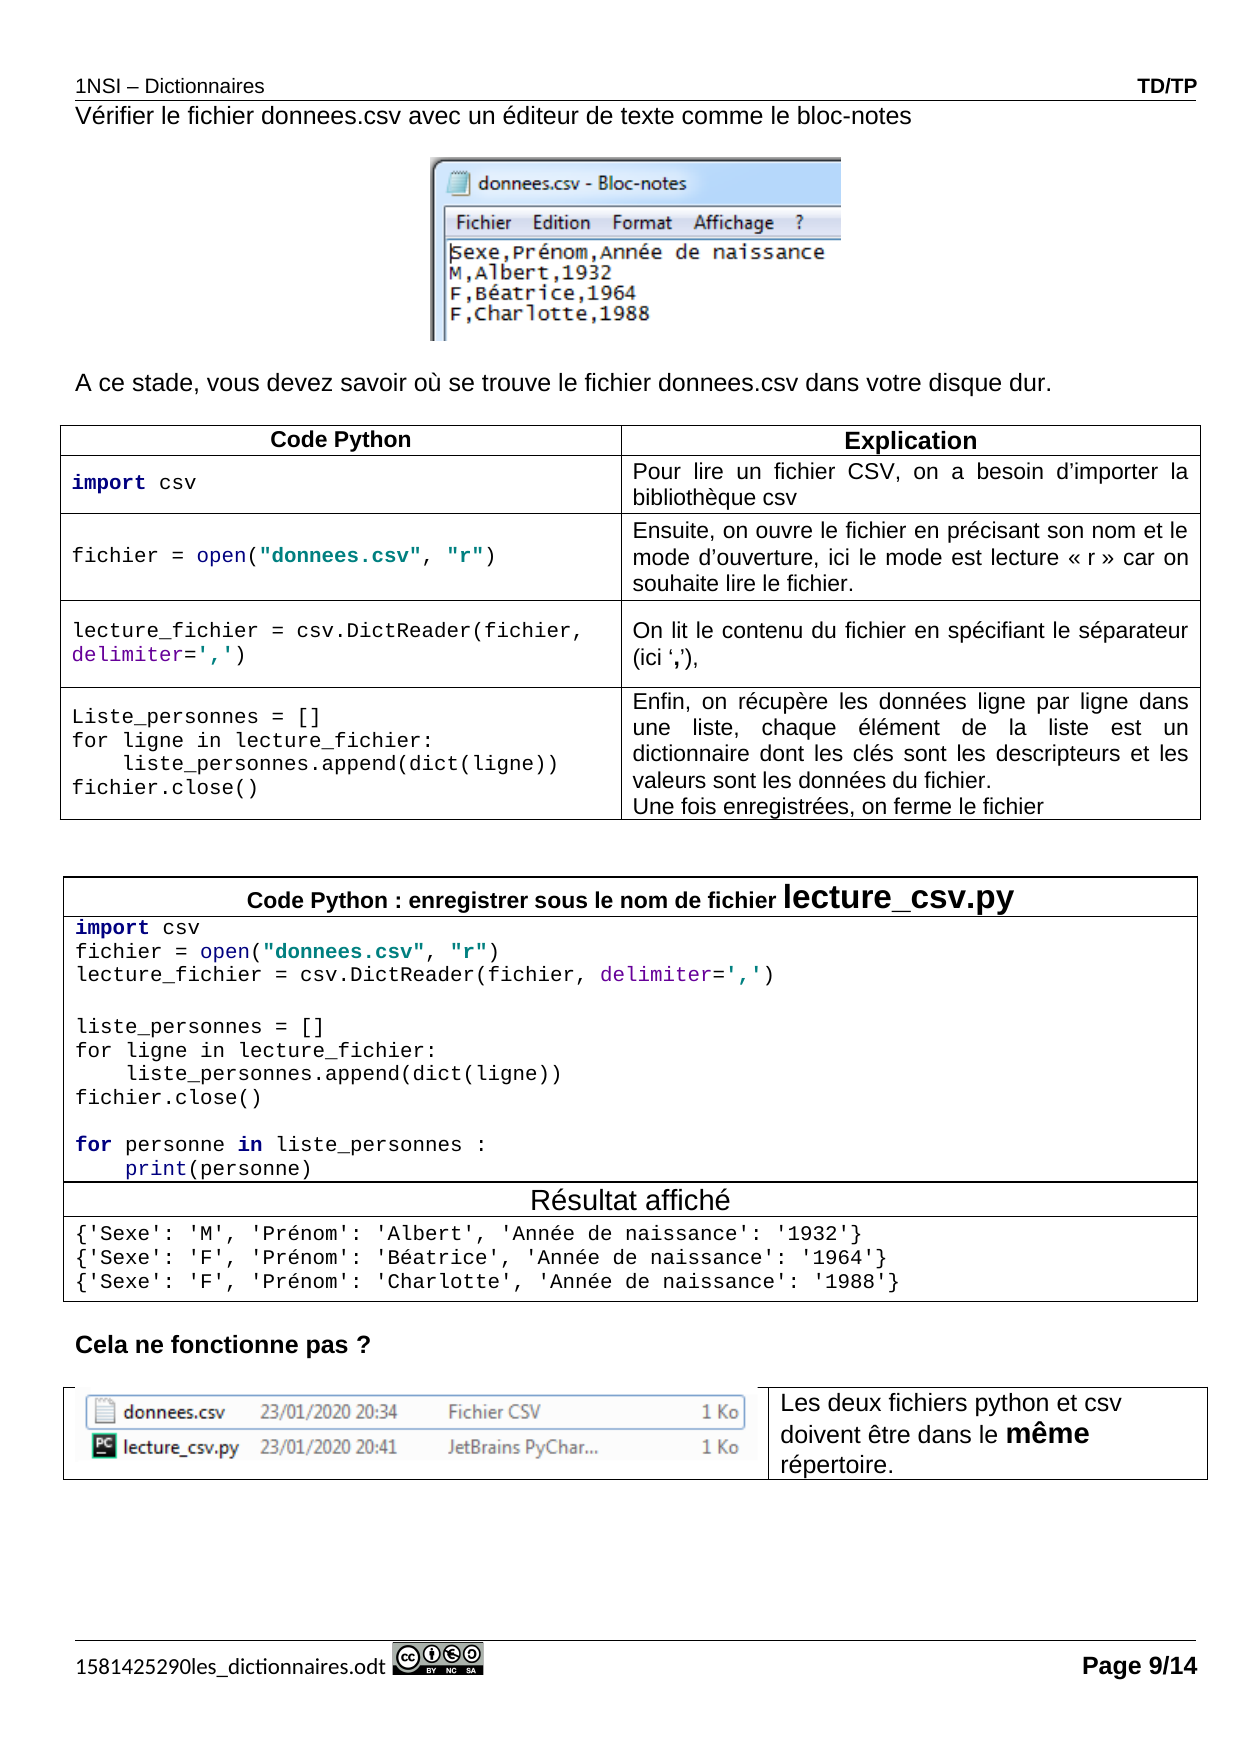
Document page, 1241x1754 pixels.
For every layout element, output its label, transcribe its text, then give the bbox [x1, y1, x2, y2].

table_cell Enfin, on récupère les données ligne par ligne dans une liste, chaque élément de la liste est un dictionnaire dont les clés sont les descripteurs et les valeurs sont les données du fichier. Une fois enregistrées, on ferme le fichier [622, 688, 1200, 819]
table_cell Ensuite, on ouvre le fichier en précisant son nom et le mode d’ouverture, ici le mode est lecture « r » car on souhaite lire le fichier. [622, 514, 1200, 600]
table_cell Pour lire un fichier CSV, on a besoin d’importer la bibliothèque csv [622, 456, 1200, 513]
table_cell On lit le contenu du fichier en spécifiant le séparateur (ici ‘,’), [622, 601, 1200, 687]
text Cela ne fonctionne pas ? [75, 1330, 1196, 1358]
picture [75, 1387, 758, 1462]
table_cell Liste_personnes = [] for ligne in lecture_fichier: liste_personnes.append(dict(ligne)) fichier.close() [61, 688, 621, 819]
table_cell Résultat affiché [64, 1183, 1197, 1216]
table_cell {'Sexe': 'M', 'Prénom': 'Albert', 'Année de naissance': '1932'} {'Sexe': 'F', 'Prénom': 'Béatrice', 'Année de naissance': '1964'} {'Sexe': 'F', 'Prénom': 'Charlotte', 'Année de naissance': '1988'} [64, 1217, 1197, 1301]
picture [430, 157, 841, 341]
table_cell lecture_fichier = csv.DictReader(fichier, delimiter=',') [61, 601, 621, 687]
text A ce stade, vous devez savoir où se trouve le fichier donnees.csv dans votre disque dur. [75, 368, 1196, 397]
table_cell fichier = open("donnees.csv", "r") [61, 514, 621, 600]
table_header [64, 1388, 768, 1479]
table_header Code Python : enregistrer sous le nom de fichier lecture_csv.py [64, 878, 1197, 916]
table_header Explication [622, 426, 1200, 455]
table_cell import csv fichier = open("donnees.csv", "r") lecture_fichier = csv.DictReader(fichier, delimiter=',') liste_personnes = [] for ligne in lecture_fichier: liste_personnes.append(dict(ligne)) fichier.close() for personne in liste_personnes : print(personne) [64, 917, 1197, 1181]
text Vérifier le fichier donnees.csv avec un éditeur de texte comme le bloc-notes [75, 101, 1196, 129]
picture [392, 1642, 484, 1675]
table_header Code Python [61, 426, 621, 455]
table_cell import csv [61, 456, 621, 513]
table_header Les deux fichiers python et csv doivent être dans le même répertoire. [769, 1388, 1207, 1479]
